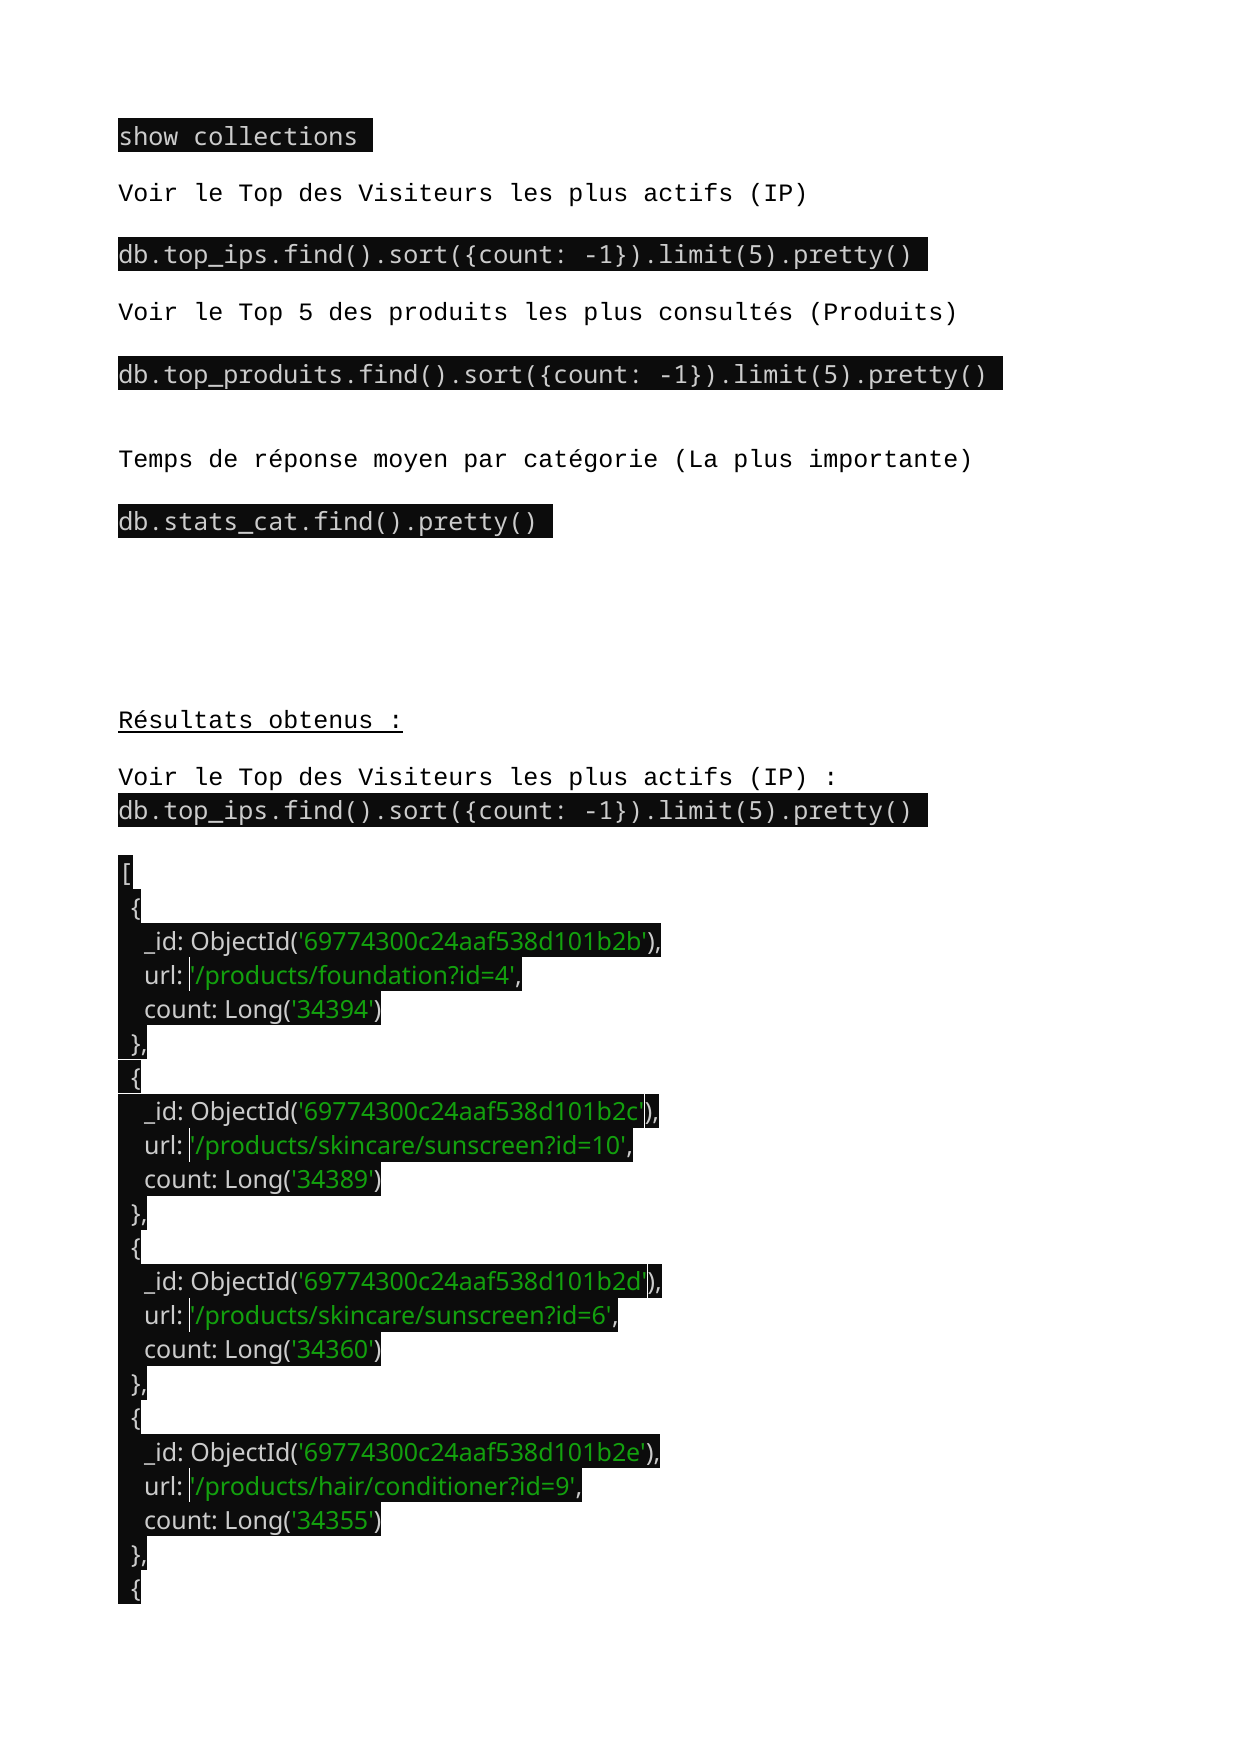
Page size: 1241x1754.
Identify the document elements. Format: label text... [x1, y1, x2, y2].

text Voir le Top des Visiteurs les plus actifs (IP) [118, 181, 1122, 209]
text Résultats obtenus : [118, 708, 1122, 736]
text Voir le Top des Visiteurs les plus actifs (IP) : [118, 764, 1122, 793]
text [ { _id: ObjectId('69774300c24aaf538d101b2b'), url: '/products/foundation?id=4', count: Long('34394') }, { _id: ObjectId('69774300c24aaf538d101b2c'), url: '/products/skincare/sunscreen?id=10', count: Long('34389') }, { _id: ObjectId('69774300c24aaf538d101b2d'), url: '/products/skincare/sunscreen?id=6', count: Long('34360') }, { _id: ObjectId('69774300c24aaf538d101b2e'), url: '/products/hair/conditioner?id=9', count: Long('34355') }, { [118, 855, 1122, 1604]
text show collections [118, 118, 1122, 152]
text Voir le Top 5 des produits les plus consultés (Produits) [118, 299, 1122, 328]
text db.top_ips.find().sort({count: -1}).limit(5).pretty() [118, 237, 1122, 271]
text Temps de réponse moyen par catégorie (La plus importante) [118, 447, 1122, 475]
text db.stats_cat.find().pretty() [118, 504, 1122, 538]
text db.top_ips.find().sort({count: -1}).limit(5).pretty() [118, 793, 1122, 827]
text db.top_produits.find().sort({count: -1}).limit(5).pretty() [118, 356, 1122, 390]
